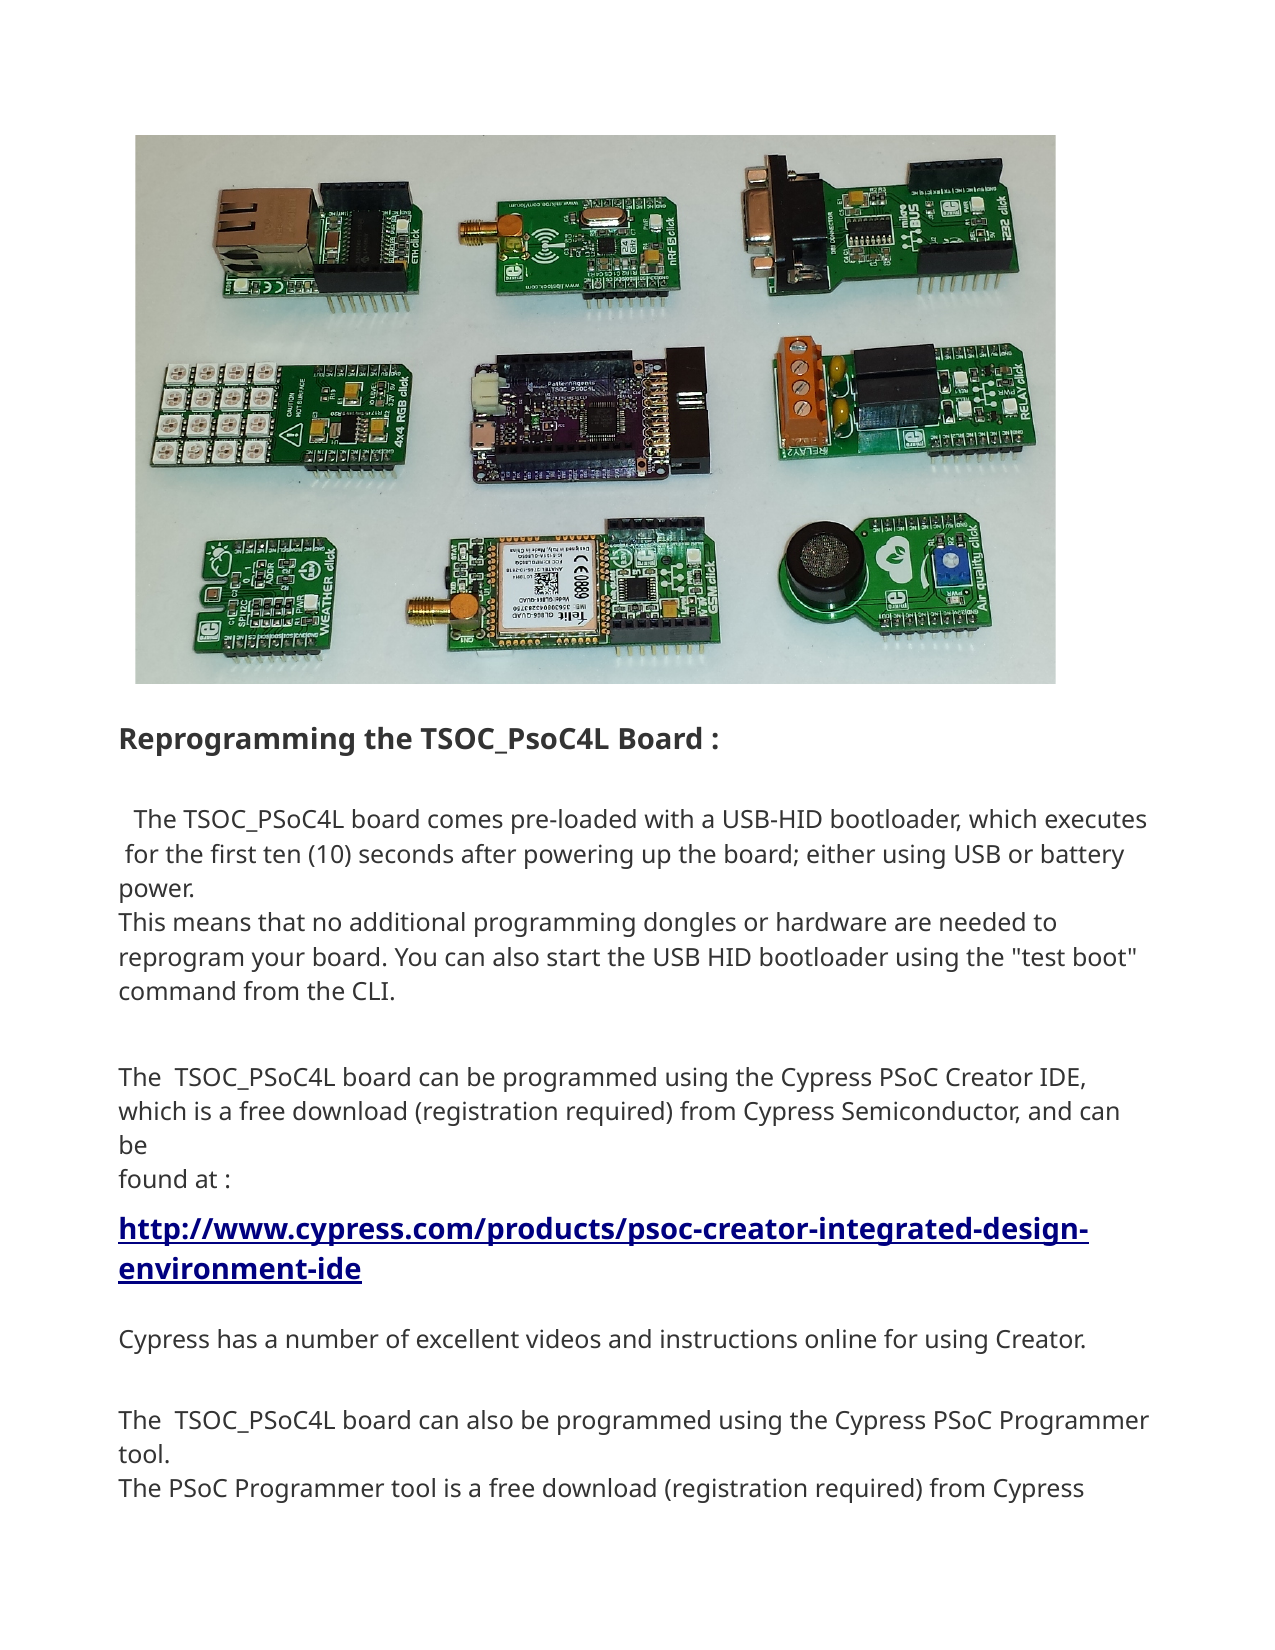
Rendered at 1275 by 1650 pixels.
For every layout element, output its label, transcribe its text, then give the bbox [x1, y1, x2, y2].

text Reprogramming the TSOC_PsoC4L Board : The TSOC_PSoC4L board comes pre-loaded with a USB-HID bootloader, which executes for the first ten (10) seconds after powering up the board; either using USB or battery power. This means that no additional programming dongles or hardware are needed to reprogram your board. You can also start the USB HID bootloader using the "test boot" command from the CLI. [118, 118, 1157, 1047]
text The TSOC_PSoC4L board can also be programmed using the Cypress PSoC Programmer tool. The PSoC Programmer tool is a free download (registration required) from Cypress [118, 1368, 1157, 1504]
text http://www.cypress.com/products/psoc-creator-integrated-design-environment-ide Cypress has a number of excellent videos and instructions online for using Creator. [118, 1208, 1157, 1356]
text The TSOC_PSoC4L board can be programmed using the Cypress PSoC Creator IDE, which is a free download (registration required) from Cypress Semiconductor, and can be found at : [118, 1059, 1157, 1196]
picture [135, 135, 1056, 684]
